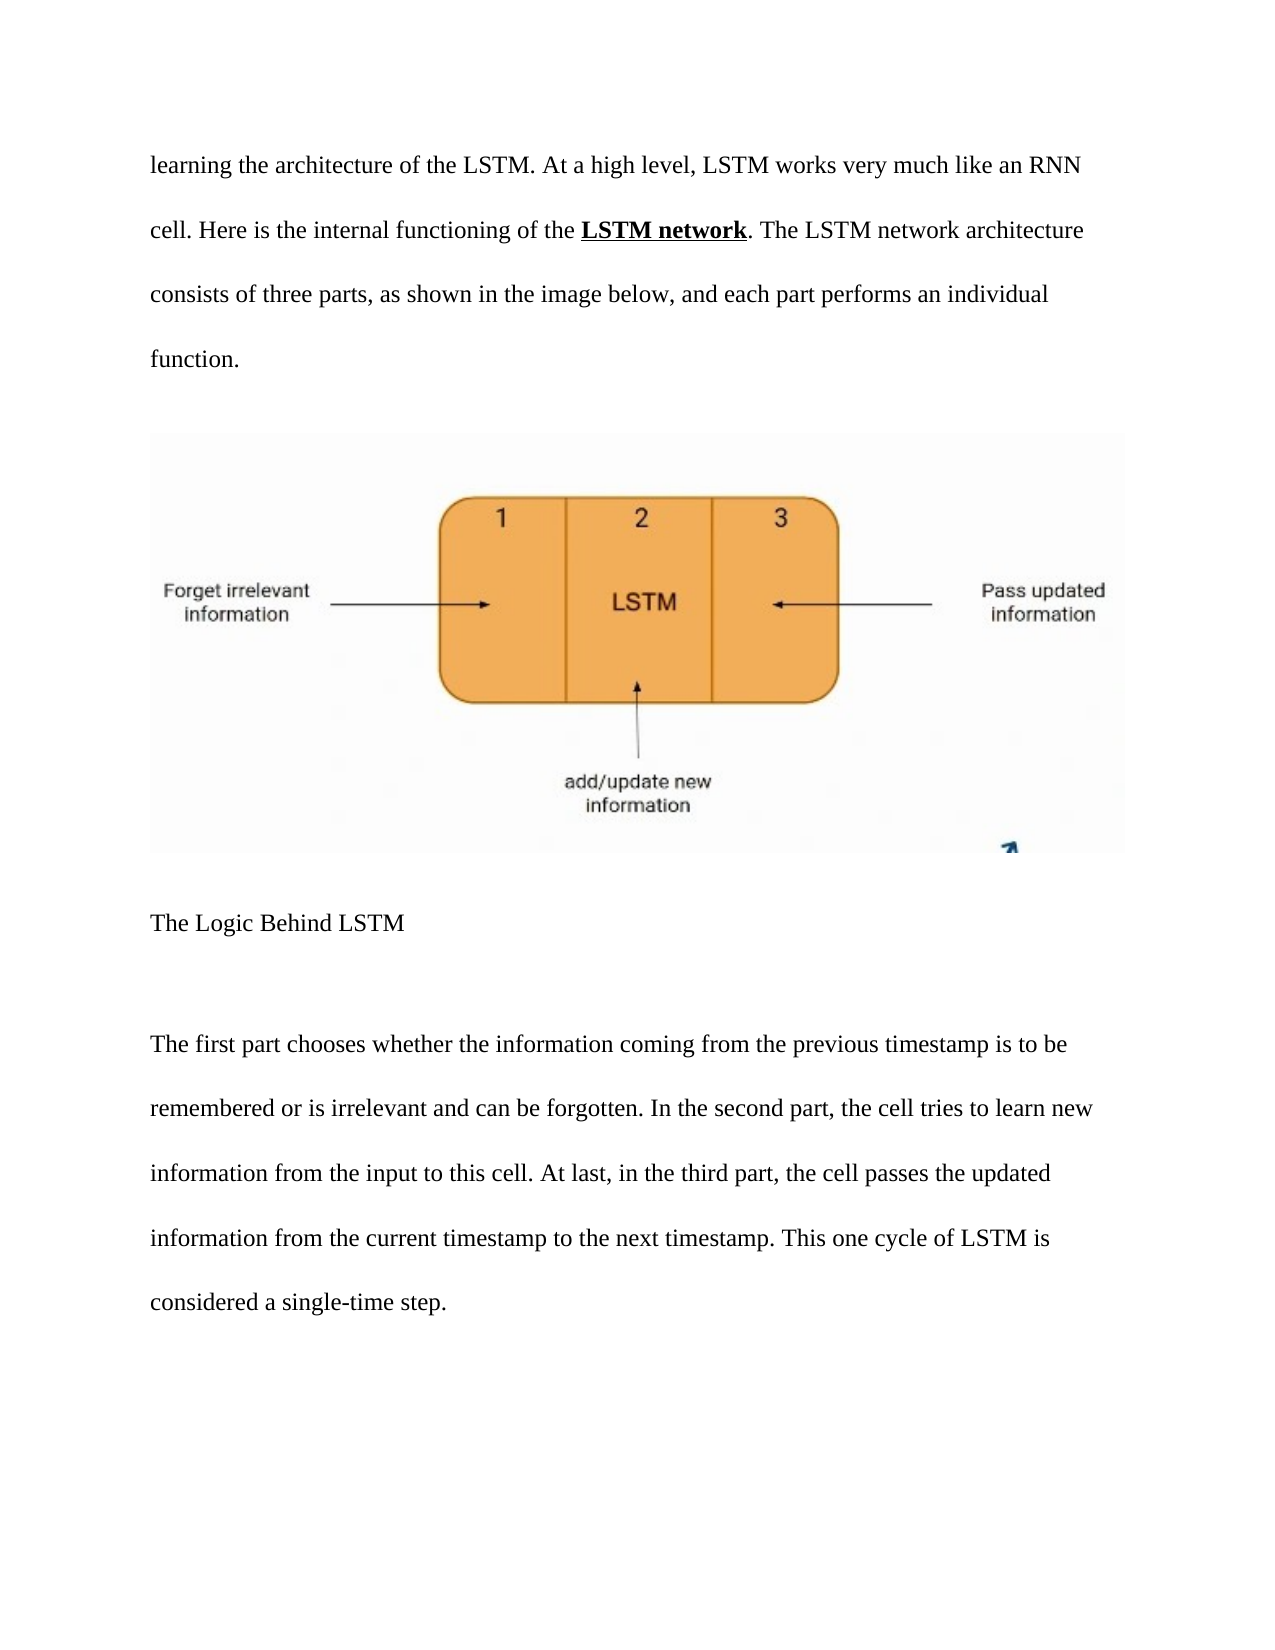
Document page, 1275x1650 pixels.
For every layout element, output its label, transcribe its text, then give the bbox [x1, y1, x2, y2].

text learning the architecture of the LSTM. At a high level, LSTM works very much like an RNN cell. Here is the internal functioning of the LSTM network. The LSTM network architecture consists of three parts, as shown in the image below, and each part performs an individual function. [150, 150, 1125, 373]
subtitle The Logic Behind LSTM [150, 908, 1125, 937]
text The first part chooses whether the information coming from the previous timestamp is to be remembered or is irrelevant and can be forgotten. In the second part, the cell tries to learn new information from the input to this cell. At last, in the third part, the cell passes the updated information from the current timestamp to the next timestamp. This one cycle of LSTM is considered a single-time step. [150, 1029, 1125, 1316]
